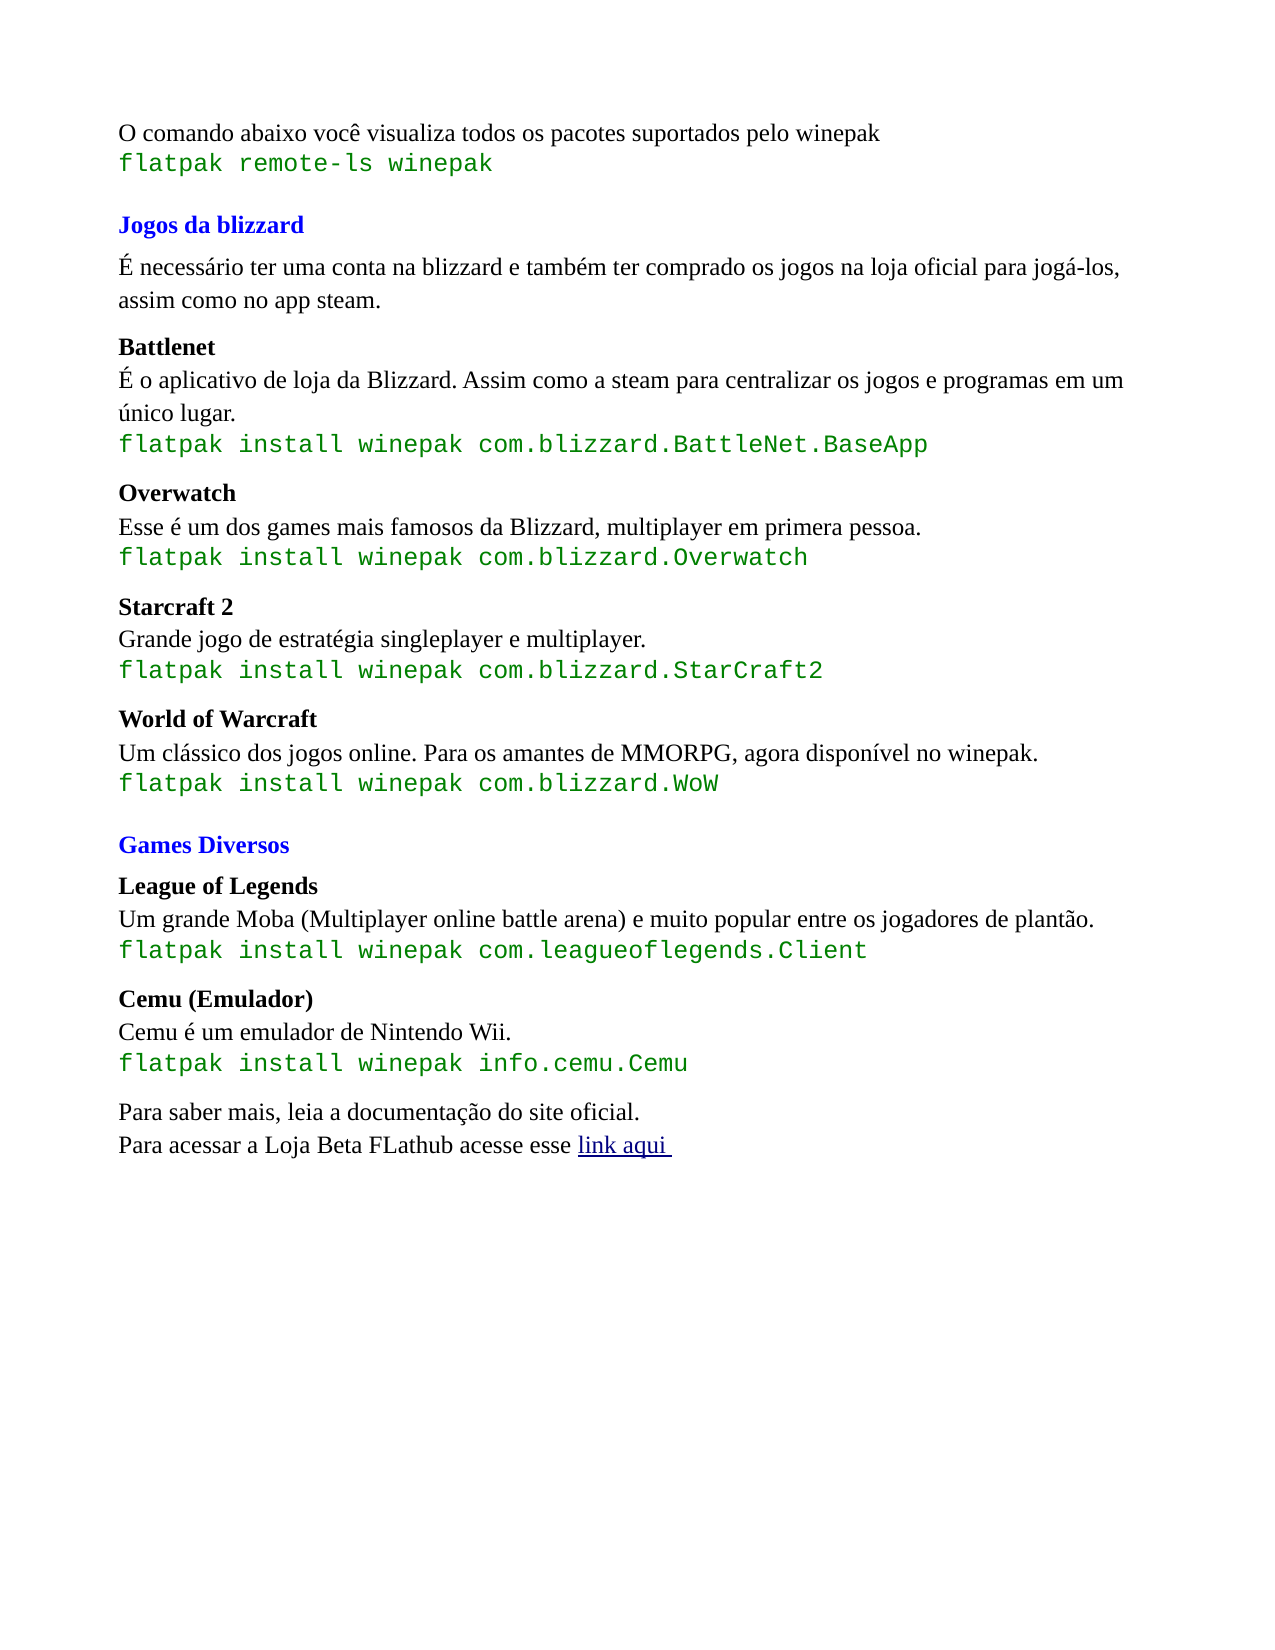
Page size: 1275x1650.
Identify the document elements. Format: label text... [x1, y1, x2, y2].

text Starcraft 2 Grande jogo de estratégia singleplayer e multiplayer. flatpak install winepak com.blizzard.StarCraft2 [118, 592, 1157, 686]
text Battlenet É o aplicativo de loja da Blizzard. Assim como a steam para centralizar os jogos e programas em um único lugar. flatpak install winepak com.blizzard.BattleNet.BaseApp [118, 332, 1157, 460]
subtitle Jogos da blizzard [118, 211, 1157, 239]
subtitle Games Diversos [118, 830, 1157, 859]
text League of Legends Um grande Moba (Multiplayer online battle arena) e muito popular entre os jogadores de plantão. flatpak install winepak com.leagueoflegends.Client [118, 871, 1157, 966]
text World of Warcraft Um clássico dos jogos online. Para os amantes de MMORPG, agora disponível no winepak. flatpak install winepak com.blizzard.WoW [118, 704, 1157, 799]
text Cemu (Emulador) Cemu é um emulador de Nintendo Wii. flatpak install winepak info.cemu.Cemu [118, 984, 1157, 1079]
text Para saber mais, leia a documentação do site oficial. Para acessar a Loja Beta FLathub acesse esse link aqui [118, 1097, 1157, 1159]
text Overwatch Esse é um dos games mais famosos da Blizzard, multiplayer em primera pessoa. flatpak install winepak com.blizzard.Overwatch [118, 478, 1157, 573]
text É necessário ter uma conta na blizzard e também ter comprado os jogos na loja oficial para jogá-los, assim como no app steam. [118, 252, 1157, 314]
text O comando abaixo você visualiza todos os pacotes suportados pelo winepak flatpak remote-ls winepak [118, 118, 1157, 179]
